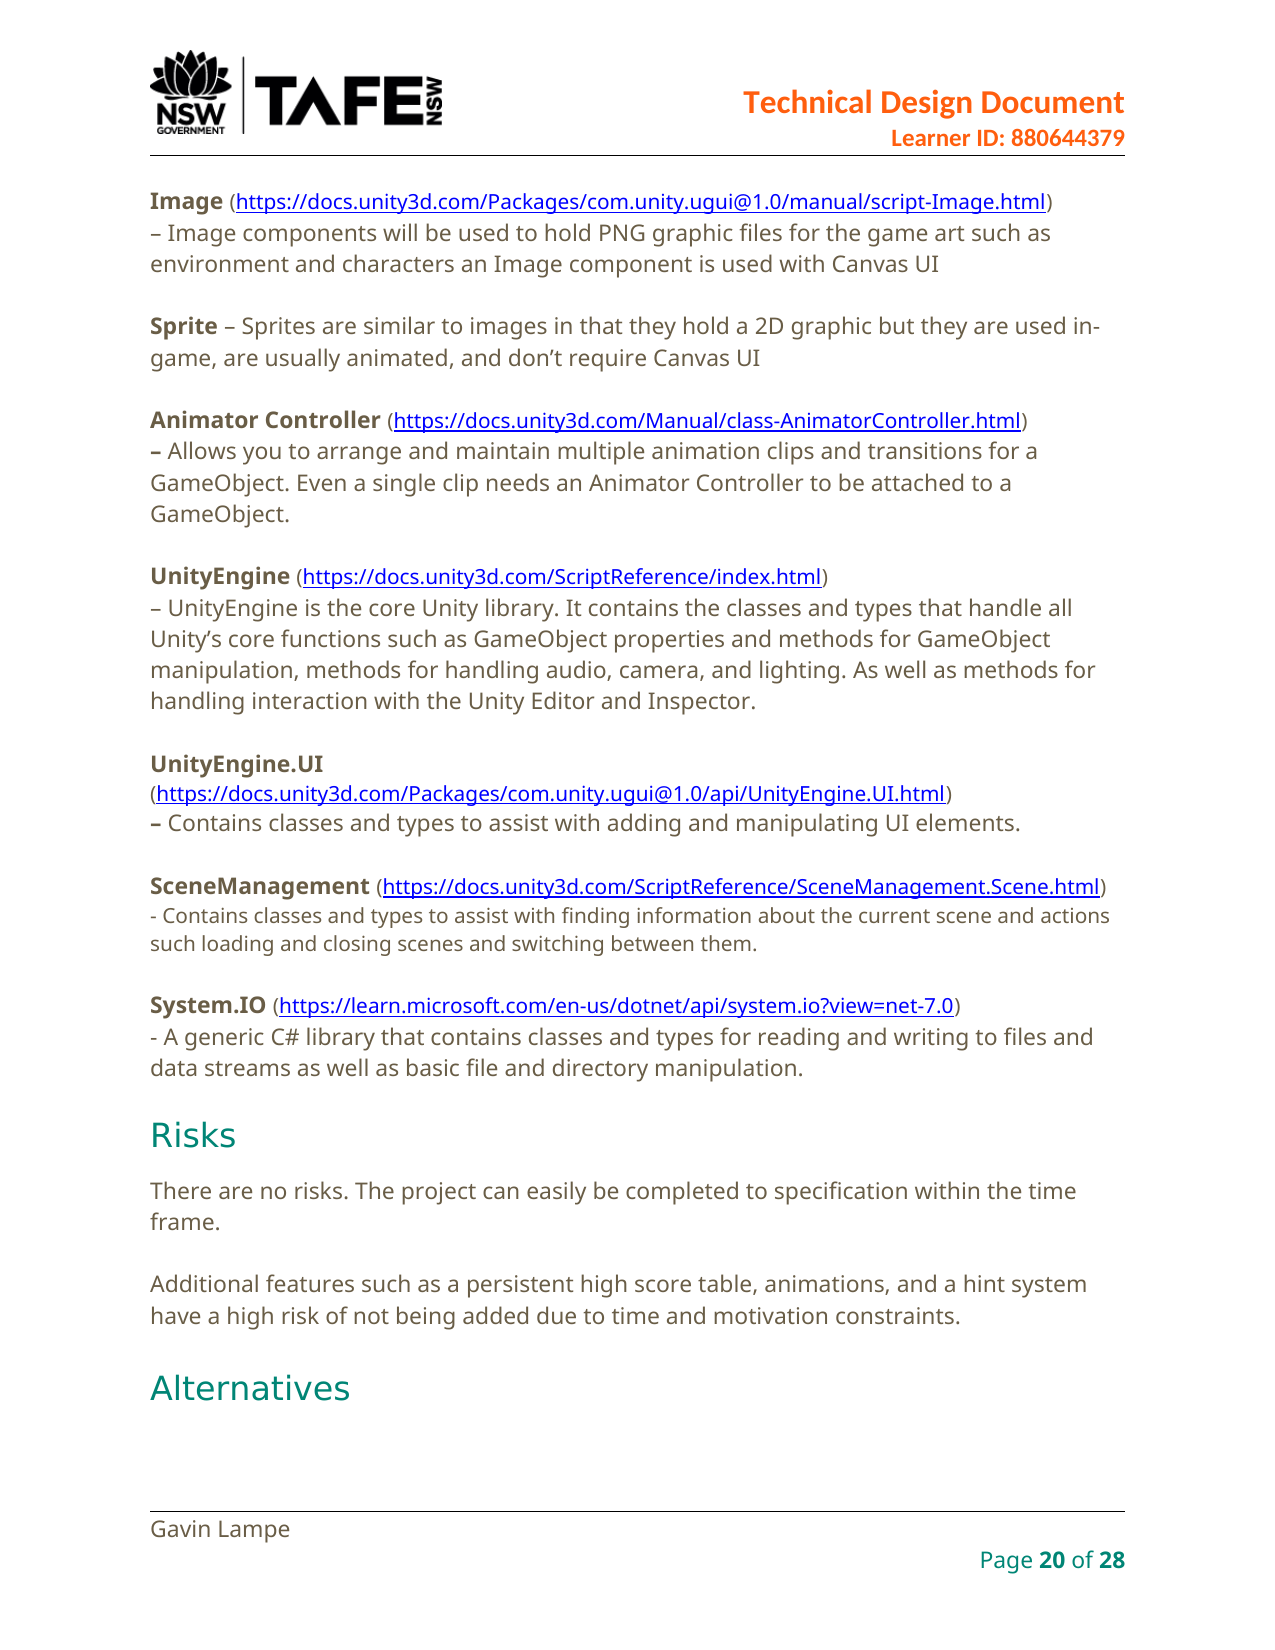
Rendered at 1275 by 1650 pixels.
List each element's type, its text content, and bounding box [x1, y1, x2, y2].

text Animator Controller (https://docs.unity3d.com/Manual/class-AnimatorController.html) [150, 404, 1125, 435]
text System.IO (https://learn.microsoft.com/en-us/dotnet/api/system.io?view=net-7.0) [150, 989, 1125, 1021]
text Additional features such as a persistent high score table, animations, and a hint system have a high risk of not being added due to time and motivation constraints. [150, 1268, 1125, 1331]
text Sprite – Sprites are similar to images in that they hold a 2D graphic but they are used in-game, are usually animated, and don’t require Canvas UI [150, 310, 1125, 373]
text – Contains classes and types to assist with adding and manipulating UI elements. [150, 807, 1125, 839]
text Image (https://docs.unity3d.com/Packages/com.unity.ugui@1.0/manual/script-Image.html) [150, 185, 1125, 216]
text – UnityEngine is the core Unity library. It contains the classes and types that handle all Unity’s core functions such as GameObject properties and methods for GameObject manipulation, methods for handling audio, camera, and lighting. As well as methods for handling interaction with the Unity Editor and Inspector. [150, 591, 1125, 716]
subtitle Alternatives [150, 1370, 1125, 1408]
subtitle Risks [150, 1116, 1125, 1155]
text There are no risks. The project can easily be completed to specification within the time frame. [150, 1174, 1125, 1237]
picture [150, 50, 442, 134]
text UnityEngine.UI (https://docs.unity3d.com/Packages/com.unity.ugui@1.0/api/UnityEngine.UI.html) [150, 748, 1125, 807]
text UnityEngine (https://docs.unity3d.com/ScriptReference/index.html) [150, 560, 1125, 591]
text - Contains classes and types to assist with finding information about the current scene and actions such loading and closing scenes and switching between them. [150, 901, 1125, 958]
text – Allows you to arrange and maintain multiple animation clips and transitions for a GameObject. Even a single clip needs an Animator Controller to be attached to a GameObject. [150, 435, 1125, 529]
text – Image components will be used to hold PNG graphic files for the game art such as environment and characters an Image component is used with Canvas UI [150, 216, 1125, 279]
text SceneManagement (https://docs.unity3d.com/ScriptReference/SceneManagement.Scene.html) [150, 870, 1125, 901]
text - A generic C# library that contains classes and types for reading and writing to files and data streams as well as basic file and directory manipulation. [150, 1021, 1125, 1083]
